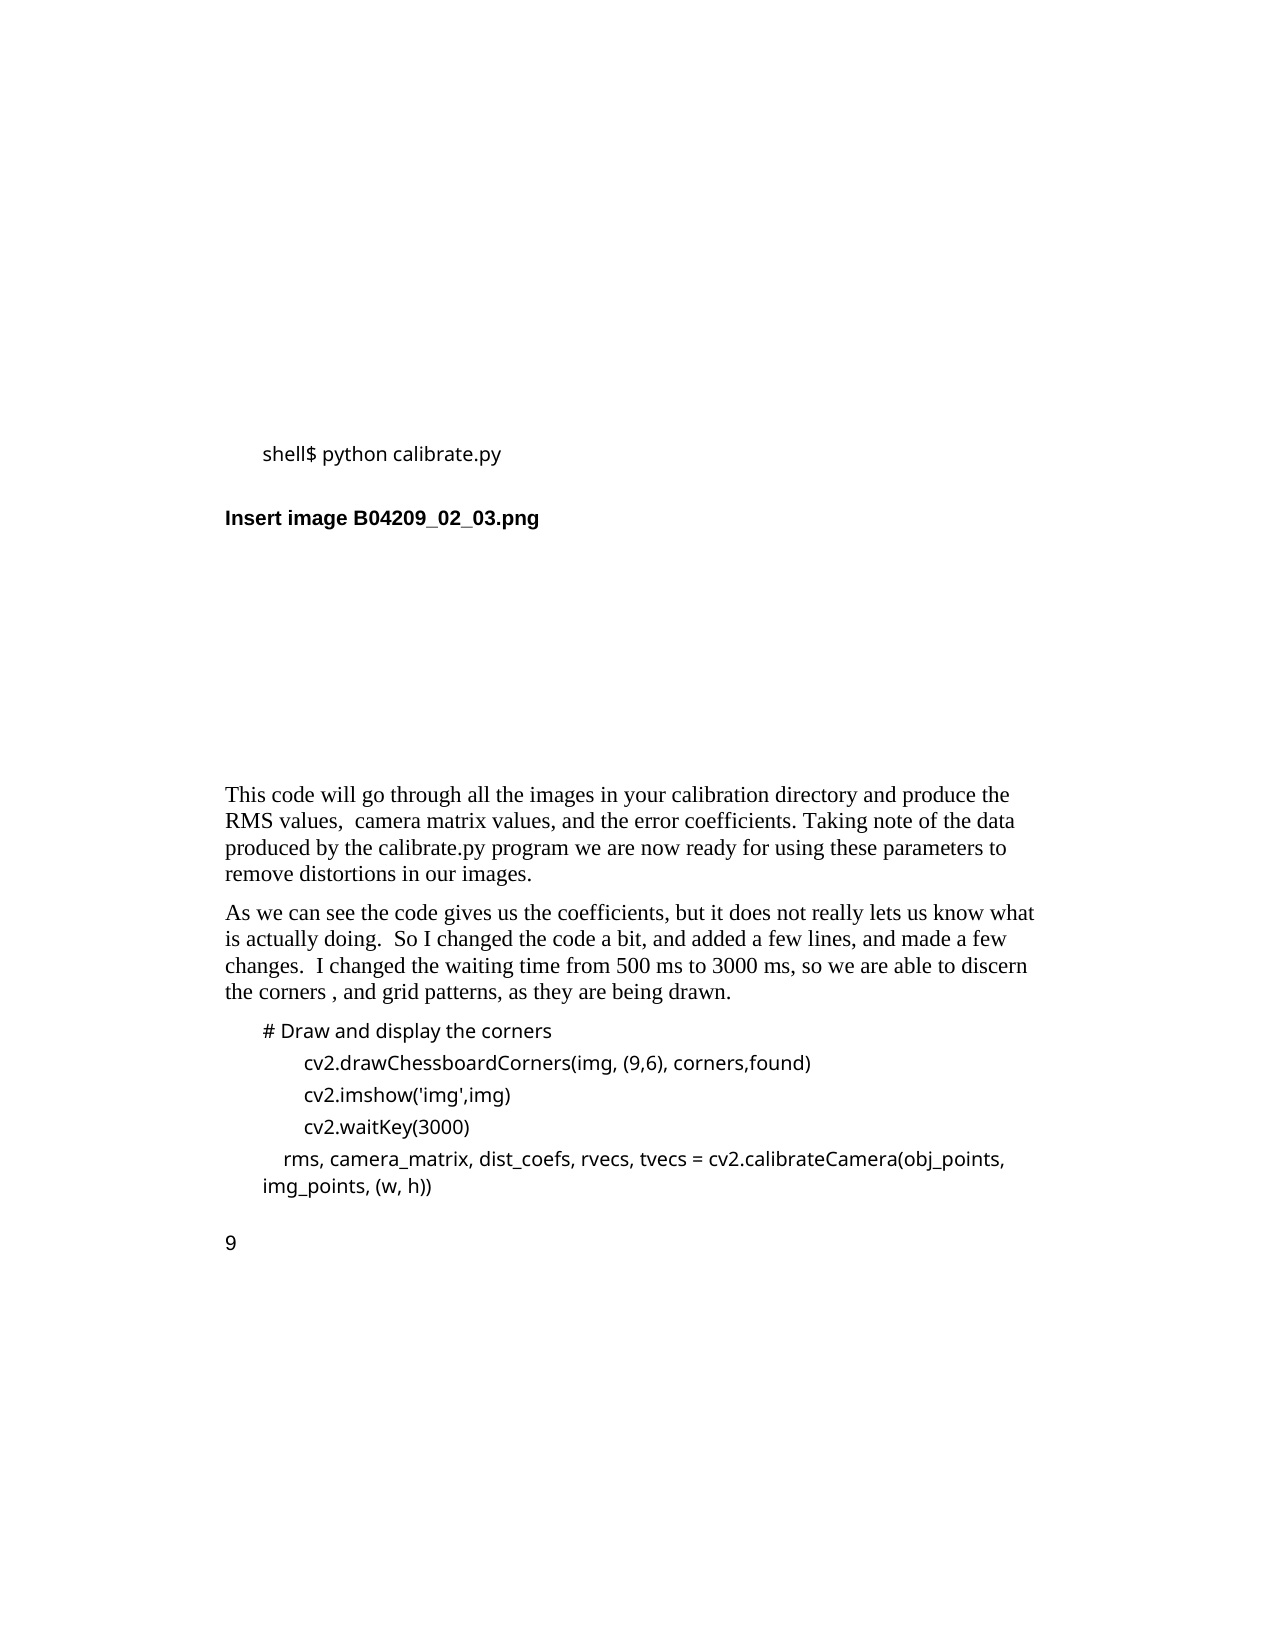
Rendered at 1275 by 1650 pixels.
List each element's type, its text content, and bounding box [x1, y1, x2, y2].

text rms, camera_matrix, dist_coefs, rvecs, tvecs = cv2.calibrateCamera(obj_points, img_points, (w, h)) [262, 1146, 1050, 1200]
text Insert image B04209_02_03.png [225, 506, 1050, 530]
text As we can see the code gives us the coefficients, but it does not really lets us know what is actually doing. So I changed the code a bit, and added a few lines, and made a few changes. I changed the waiting time from 500 ms to 3000 ms, so we are able to discern the corners , and grid patterns, as they are being drawn. [225, 899, 1050, 1004]
text # Draw and display the corners [262, 1017, 1050, 1044]
text cv2.drawChessboardCorners(img, (9,6), corners,found) [262, 1049, 1050, 1076]
text shell$ python calibrate.py [262, 440, 1050, 467]
text cv2.waitKey(3000) [262, 1113, 1050, 1141]
text This code will go through all the images in your calibration directory and produce the RMS values, camera matrix values, and the error coefficients. Taking note of the data produced by the calibrate.py program we are now ready for using these parameters to remove distortions in our images. [225, 781, 1050, 887]
text cv2.imshow('img',img) [262, 1081, 1050, 1108]
